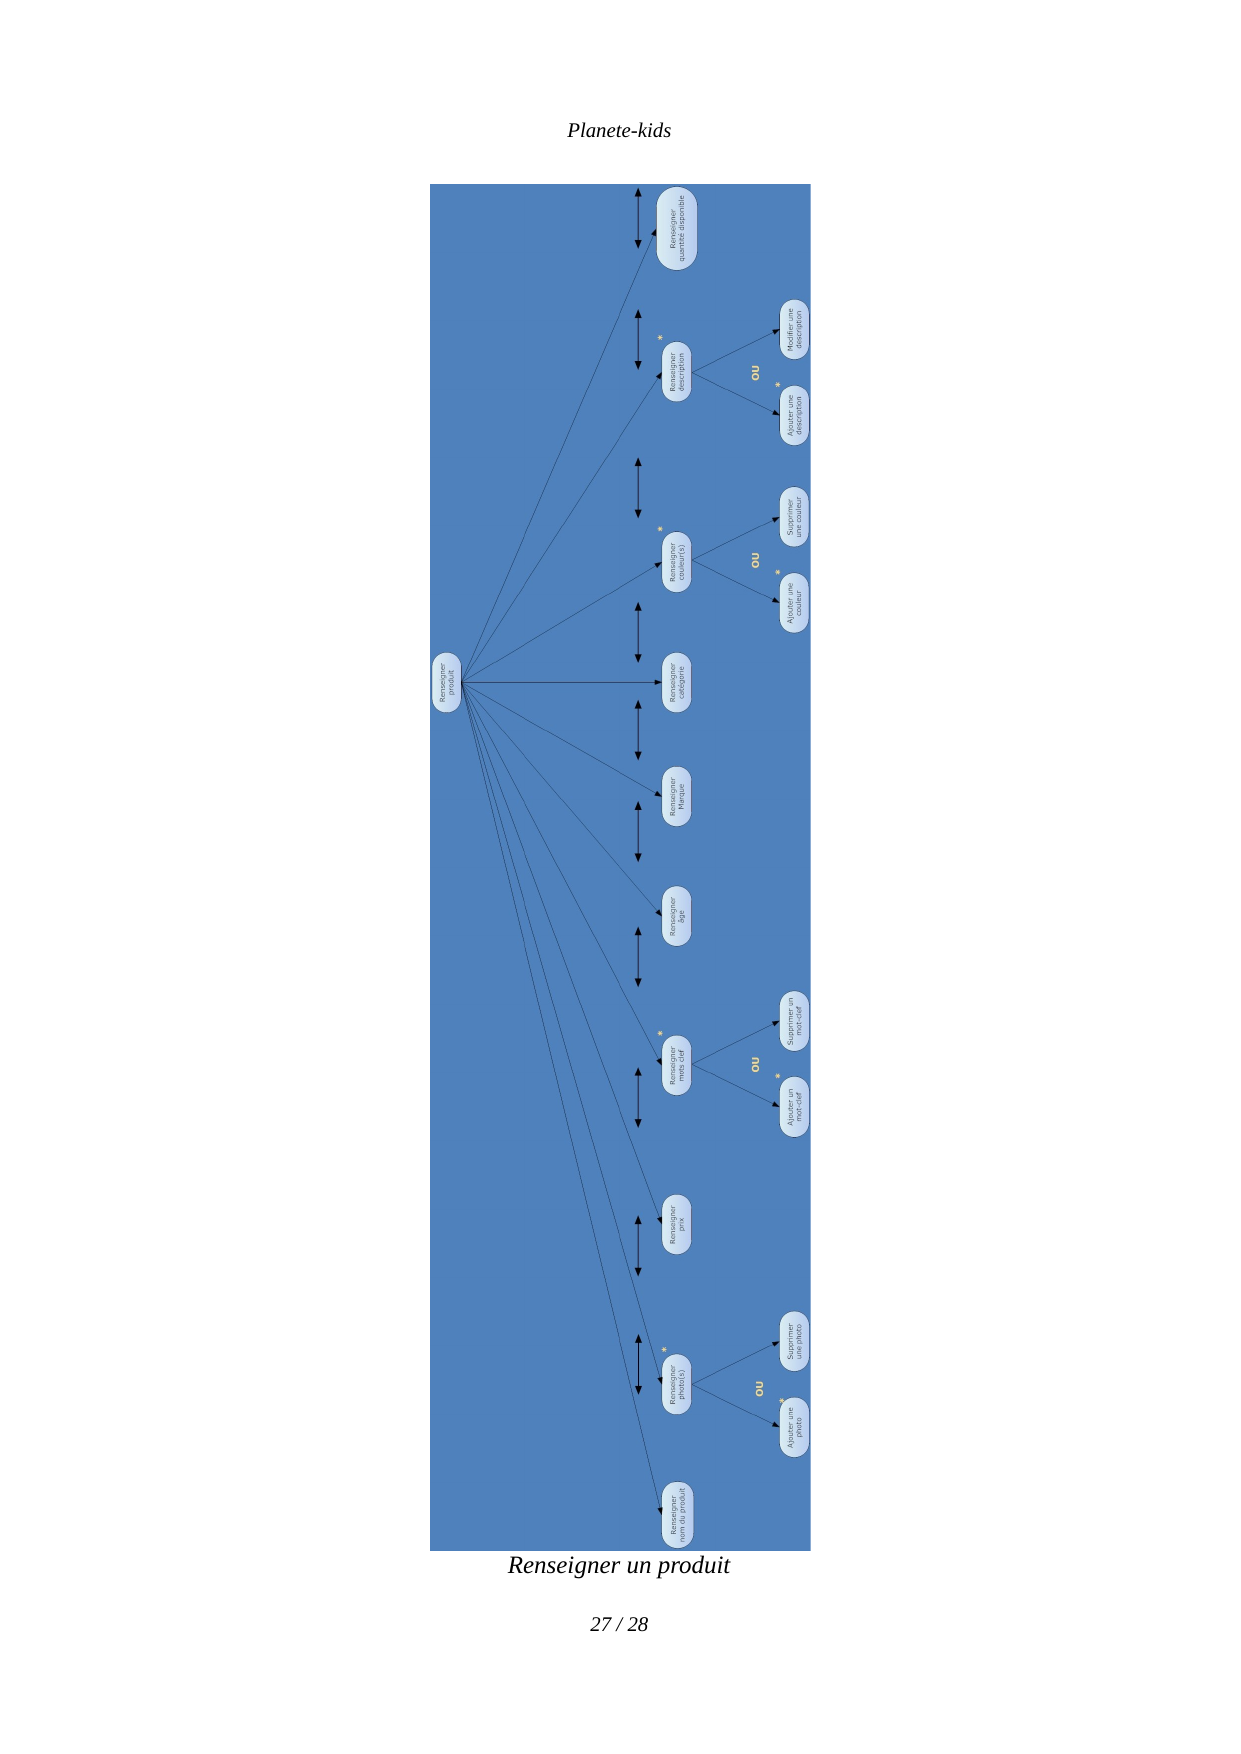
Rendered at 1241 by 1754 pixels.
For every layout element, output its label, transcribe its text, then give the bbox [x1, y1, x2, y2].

text Renseigner un produit [430, 1551, 811, 1579]
picture [430, 184, 811, 1551]
